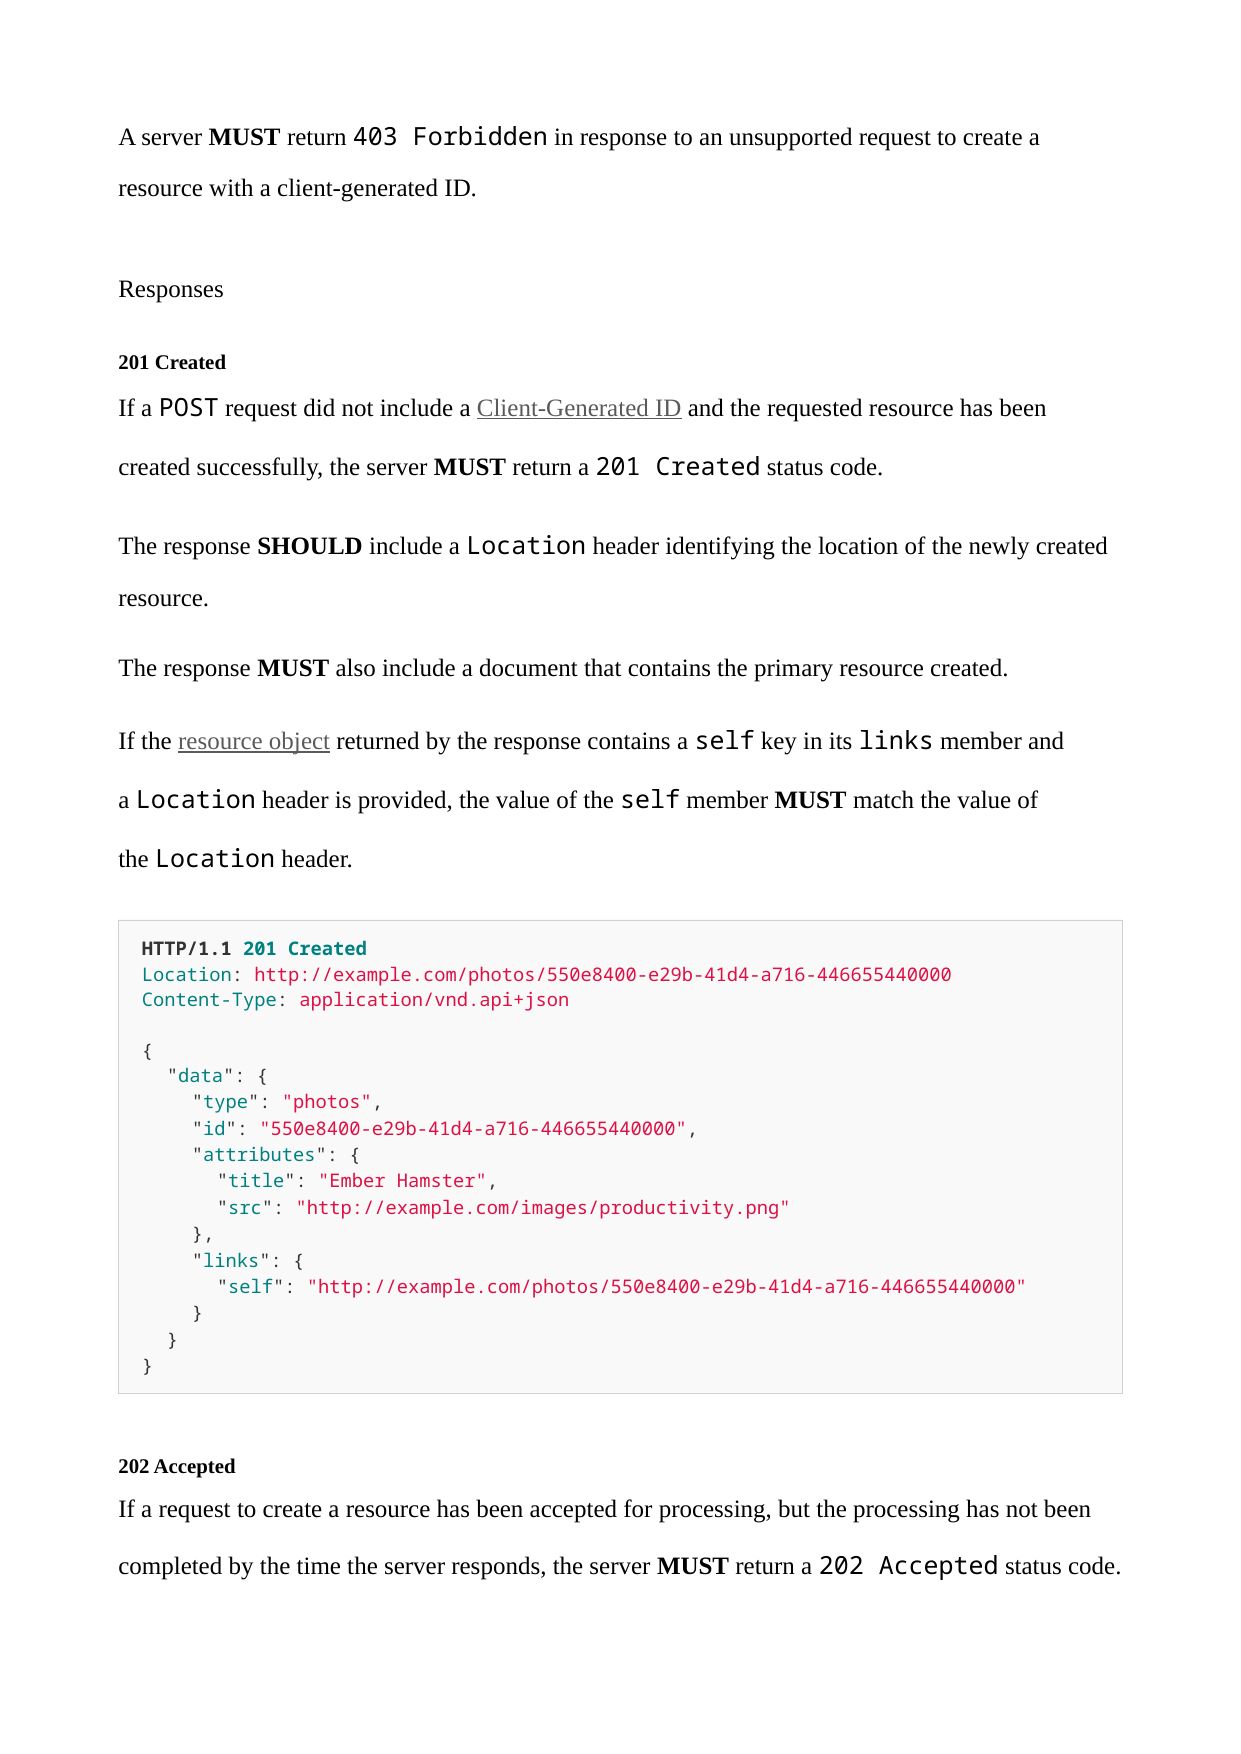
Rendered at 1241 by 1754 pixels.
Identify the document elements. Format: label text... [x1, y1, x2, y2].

text "title": "Ember Hamster", [119, 1152, 1122, 1178]
text Content-Type: application/vnd.api+json [119, 971, 1122, 996]
text HTTP/1.1 201 Created [119, 921, 1122, 945]
text } [997, 1284, 1002, 1292]
text A server MUST return 403 Forbidden in response to an unsupported request to create a resource with a client-generated ID. [118, 118, 1122, 202]
text } [557, 1284, 563, 1292]
text "attributes": { [119, 1126, 1122, 1152]
text }, [624, 1205, 630, 1213]
subtitle 201 Created [118, 350, 1122, 374]
text "self": "http://example.com/photos/550e8400-e29b-41d4-a716-446655440000" [119, 1257, 1122, 1284]
text If the resource object returned by the response contains a self key in its links member and a Location header is provided, the value of the self member MUST match the value of the Location header. [118, 723, 1122, 874]
text } [579, 1284, 585, 1292]
text } [637, 1284, 642, 1292]
text }, [557, 1205, 562, 1213]
text The response SHOULD include a Location header identifying the location of the newly created resource. [118, 528, 1122, 611]
text "type": "photos", [119, 1073, 1122, 1099]
text }, [771, 1205, 776, 1213]
text } [119, 1284, 1122, 1310]
text } [985, 1284, 990, 1292]
text "src": "http://example.com/images/productivity.png" [119, 1178, 1122, 1205]
text } [119, 1337, 1122, 1393]
text If a request to create a resource has been accepted for processing, but the processing has not been completed by the time the server responds, the server MUST return a 202 Accepted status code. [118, 1494, 1122, 1582]
text "id": "550e8400-e29b-41d4-a716-446655440000", [119, 1099, 1122, 1126]
text } [1008, 1284, 1013, 1292]
text } [682, 1284, 687, 1292]
text }, [489, 1205, 495, 1213]
text } [748, 1284, 753, 1292]
text { [119, 1021, 1122, 1047]
text } [119, 1310, 1122, 1337]
text } [693, 1284, 698, 1292]
text } [974, 1284, 979, 1292]
text The response MUST also include a document that contains the primary resource created. [118, 653, 1122, 681]
text If a POST request did not include a Client-Generated ID and the requested resource has been created successfully, the server MUST return a 201 Created status code. [118, 390, 1122, 483]
text }, [119, 1205, 1122, 1231]
text "links": { [119, 1231, 1122, 1257]
subtitle 202 Accepted [118, 1454, 1122, 1478]
subtitle Responses [118, 274, 1122, 303]
text } [501, 1284, 507, 1292]
text Location: http://example.com/photos/550e8400-e29b-41d4-a716-446655440000 [119, 945, 1122, 971]
text "data": { [119, 1047, 1122, 1073]
